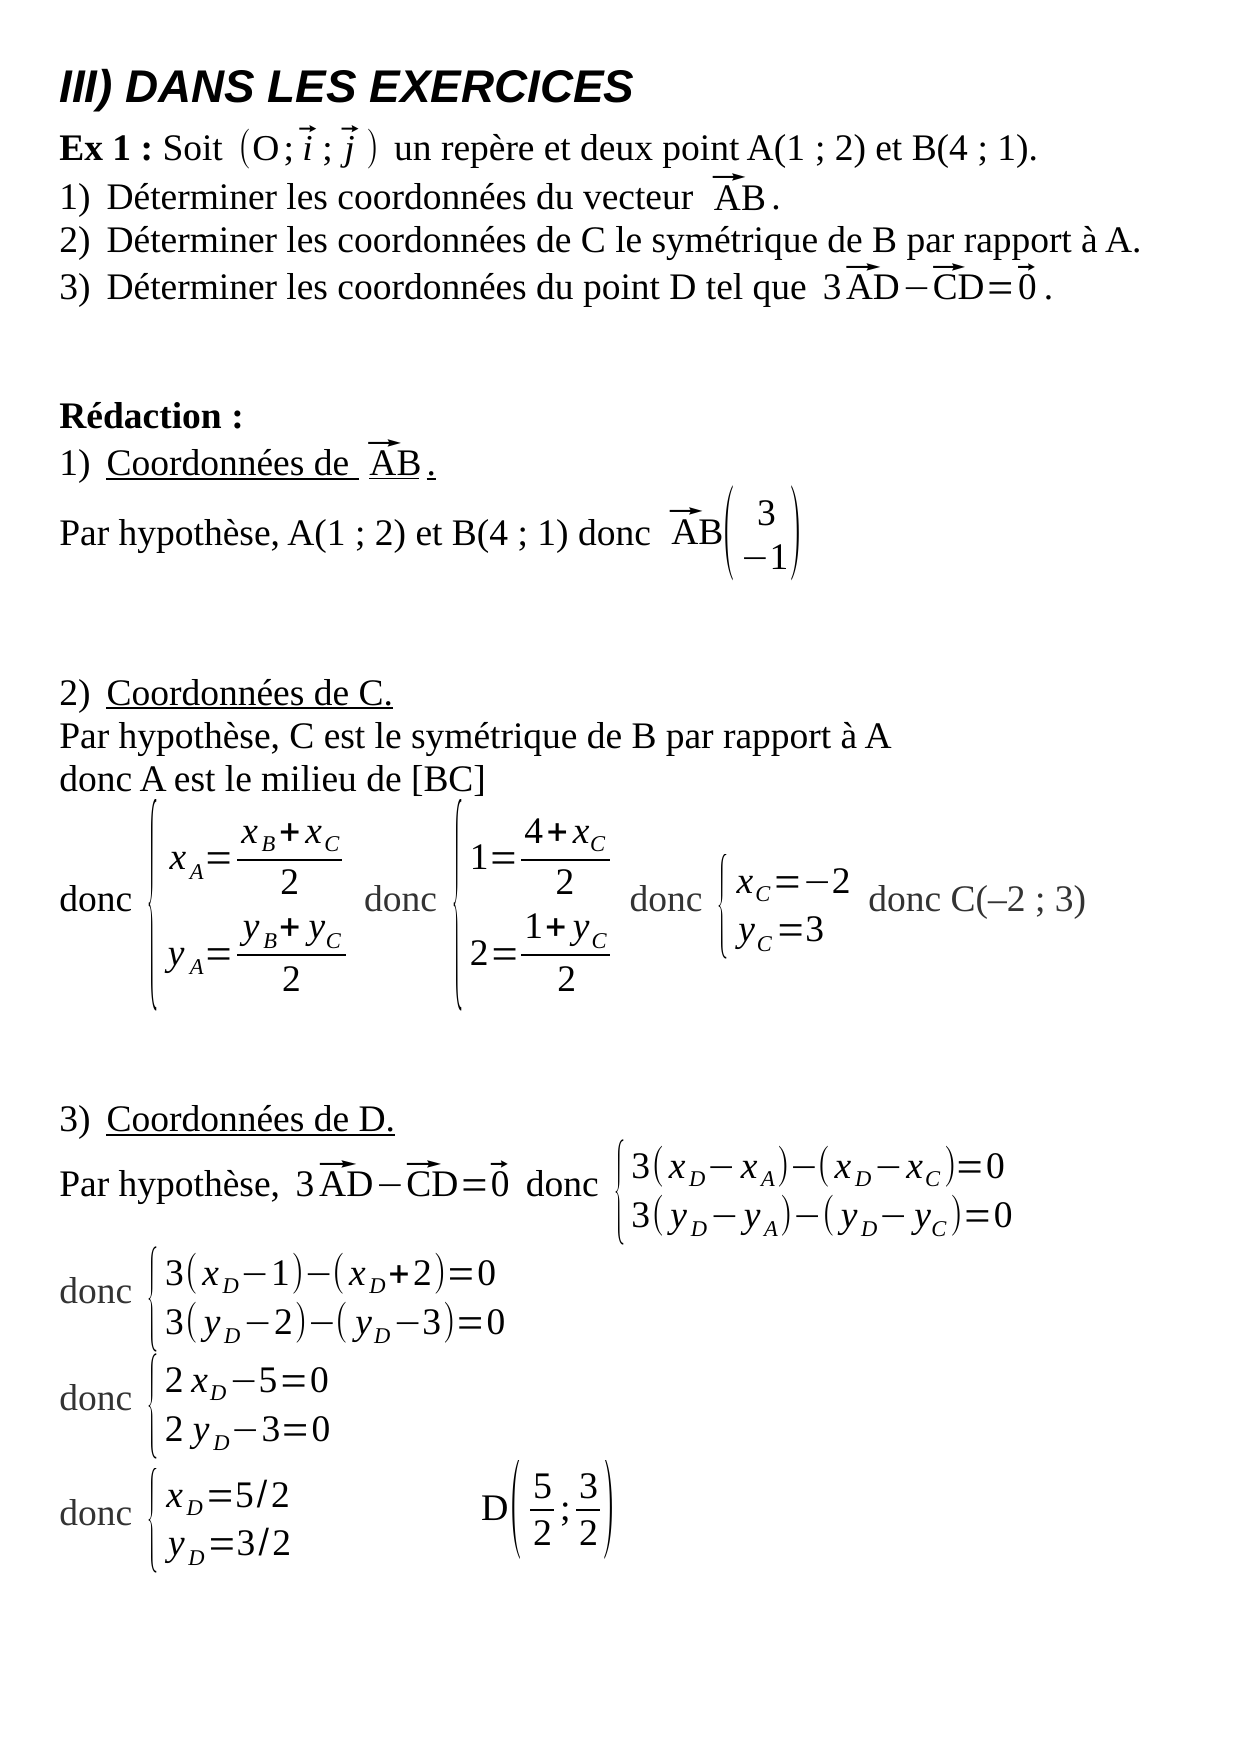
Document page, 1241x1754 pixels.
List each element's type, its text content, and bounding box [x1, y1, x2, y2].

text donc donc donc donc C(–2 ; 3) [59, 799, 1181, 1010]
text Par hypothèse, C est le symétrique de B par rapport à A [59, 713, 1181, 756]
text donc [59, 1354, 1181, 1461]
list Coordonnées de C. [59, 670, 1181, 713]
list Déterminer les coordonnées du vecteur . [59, 171, 1181, 218]
text Par hypothèse, donc [59, 1139, 1181, 1247]
text Ex 1 : Soit un repère et deux point A(1 ; 2) et B(4 ; 1). [59, 123, 1181, 171]
text donc [59, 1247, 1181, 1354]
list Coordonnées de D. [59, 1096, 1181, 1139]
text donc A est le milieu de [BC] [59, 756, 1181, 799]
list Déterminer les coordonnées de C le symétrique de B par rapport à A. [59, 218, 1181, 261]
list Dans les exercices [59, 59, 1181, 112]
list Déterminer les coordonnées du point D tel que . [59, 261, 1181, 307]
text Rédaction : [59, 394, 1181, 437]
list Coordonnées de . [59, 437, 1181, 483]
text donc [59, 1461, 1181, 1575]
text Par hypothèse, A(1 ; 2) et B(4 ; 1) donc [59, 483, 1181, 584]
